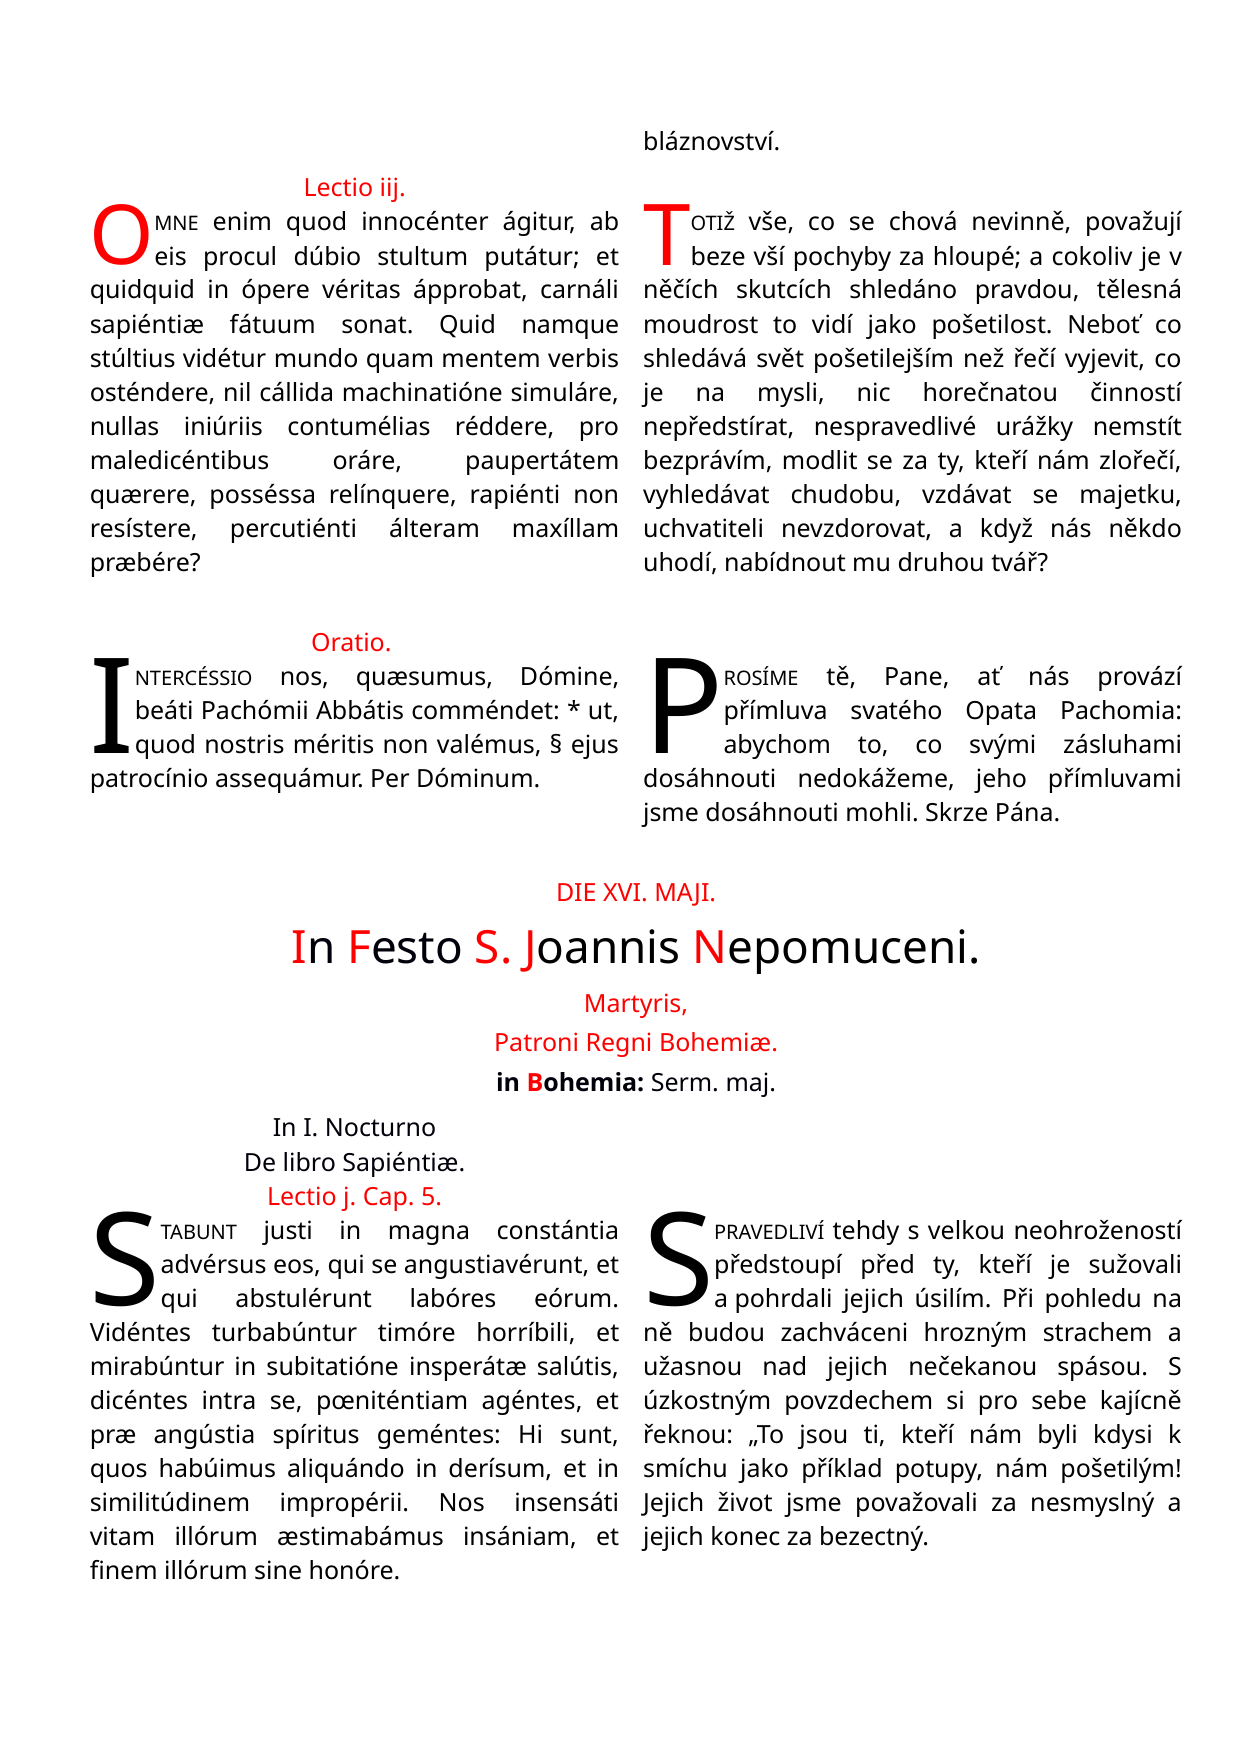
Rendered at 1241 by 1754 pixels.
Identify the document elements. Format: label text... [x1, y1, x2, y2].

table_cell Lectio iij. Omne enim quod innocénter ágitur, ab eis procul dúbio stultum putátur; et quidquid in ópere véritas ápprobat, carnáli sapiéntiæ fátuum sonat. Quid namque stúltius vidétur mundo quam mentem verbis osténdere, nil cállida machinatióne simuláre, nullas iniúriis contumélias réddere, pro maledicéntibus oráre, paupertátem quærere, posséssa relínquere, rapiénti non resístere, percutiénti álteram maxíllam præbére? [78, 164, 631, 619]
table_cell In I. Nocturno De libro Sapiéntiæ. Lectio j. Cap. 5. Stabunt justi in magna constántia advérsus eos, qui se angustiavérunt, et qui abstulérunt labóres eórum. Vidéntes turbabúntur timóre horríbili, et mirabúntur in subitatióne insperátæ salútis, dicéntes intra se, pœniténtiam agéntes, et præ angústia spíritus geméntes: Hi sunt, quos habúimus aliquándo in derísum, et in similitúdinem impropérii. Nos insensáti vitam illórum æstimabámus insániam, et finem illórum sine honóre. [78, 1104, 631, 1627]
table_cell Totiž vše, co se chová nevinně, považují beze vší pochyby za hloupé; a cokoliv je v něčích skutcích shledáno pravdou, tělesná moudrost to vidí jako pošetilost. Neboť co shledává svět pošetilejším než řečí vyjevit, co je na mysli, nic horečnatou činností nepředstírat, nespravedlivé urážky nemstít bezprávím, modlit se za ty, kteří nám zlořečí, vyhledávat chudobu, vzdávat se majetku, uchvatiteli nevzdorovat, a když nás někdo uhodí, nabídnout mu druhou tvář? [631, 164, 1194, 619]
table_cell [78, 118, 631, 164]
table_cell Spravedliví tehdy s velkou neohrožeností předstoupí před ty, kteří je sužovali a pohrdali jejich úsilím. Při pohledu na ně budou zachváceni hrozným strachem a užasnou nad jejich nečekanou spásou. S úzkostným povzdechem si pro sebe kajícně řeknou: „To jsou ti, kteří nám byli kdysi k smíchu jako příklad potupy, nám pošetilým! Jejich život jsme považovali za nesmyslný a jejich konec za bezectný. [631, 1104, 1194, 1627]
table_cell Prosíme tě, Pane, ať nás provází přímluva svatého Opata Pachomia: abychom to, co svými zásluhami dosáhnouti nedokážeme, jeho přímluvami jsme dosáhnouti mohli. Skrze Pána. [631, 619, 1194, 869]
table_cell DIE XVI. MAJI. In Festo S. Joannis Nepomuceni. Martyris, Patroni Regni Bohemiæ. in Bohemia: Serm. maj. [78, 869, 1194, 1104]
table_cell Oratio. Intercéssio nos, quæsumus, Dómine, beáti Pachómii Abbátis comméndet: * ut, quod nostris méritis non valémus, § ejus patrocínio assequámur. Per Dóminum. [78, 619, 631, 869]
table_cell bláznovství. [631, 118, 1194, 164]
